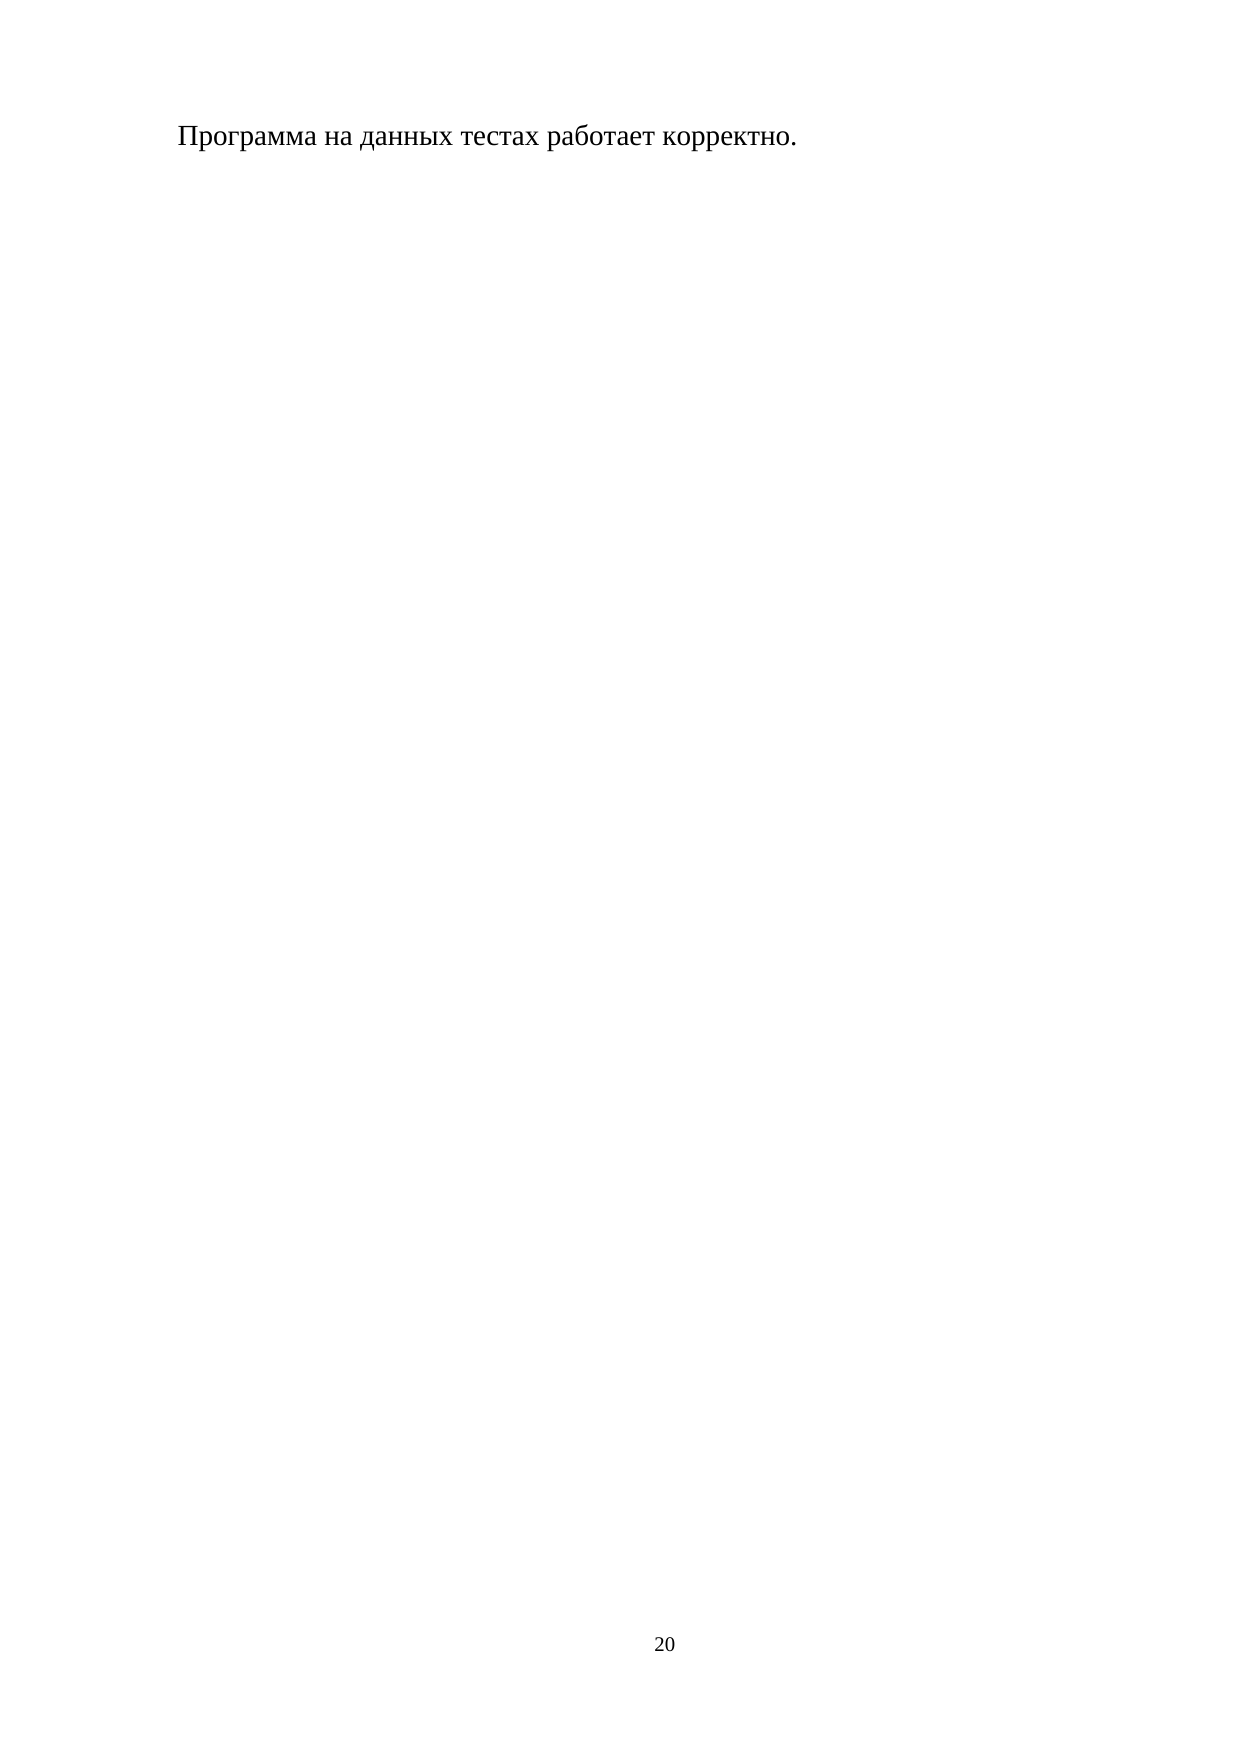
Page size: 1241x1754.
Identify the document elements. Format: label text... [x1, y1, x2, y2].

text Программа на данных тестах работает корректно. [177, 118, 1152, 152]
